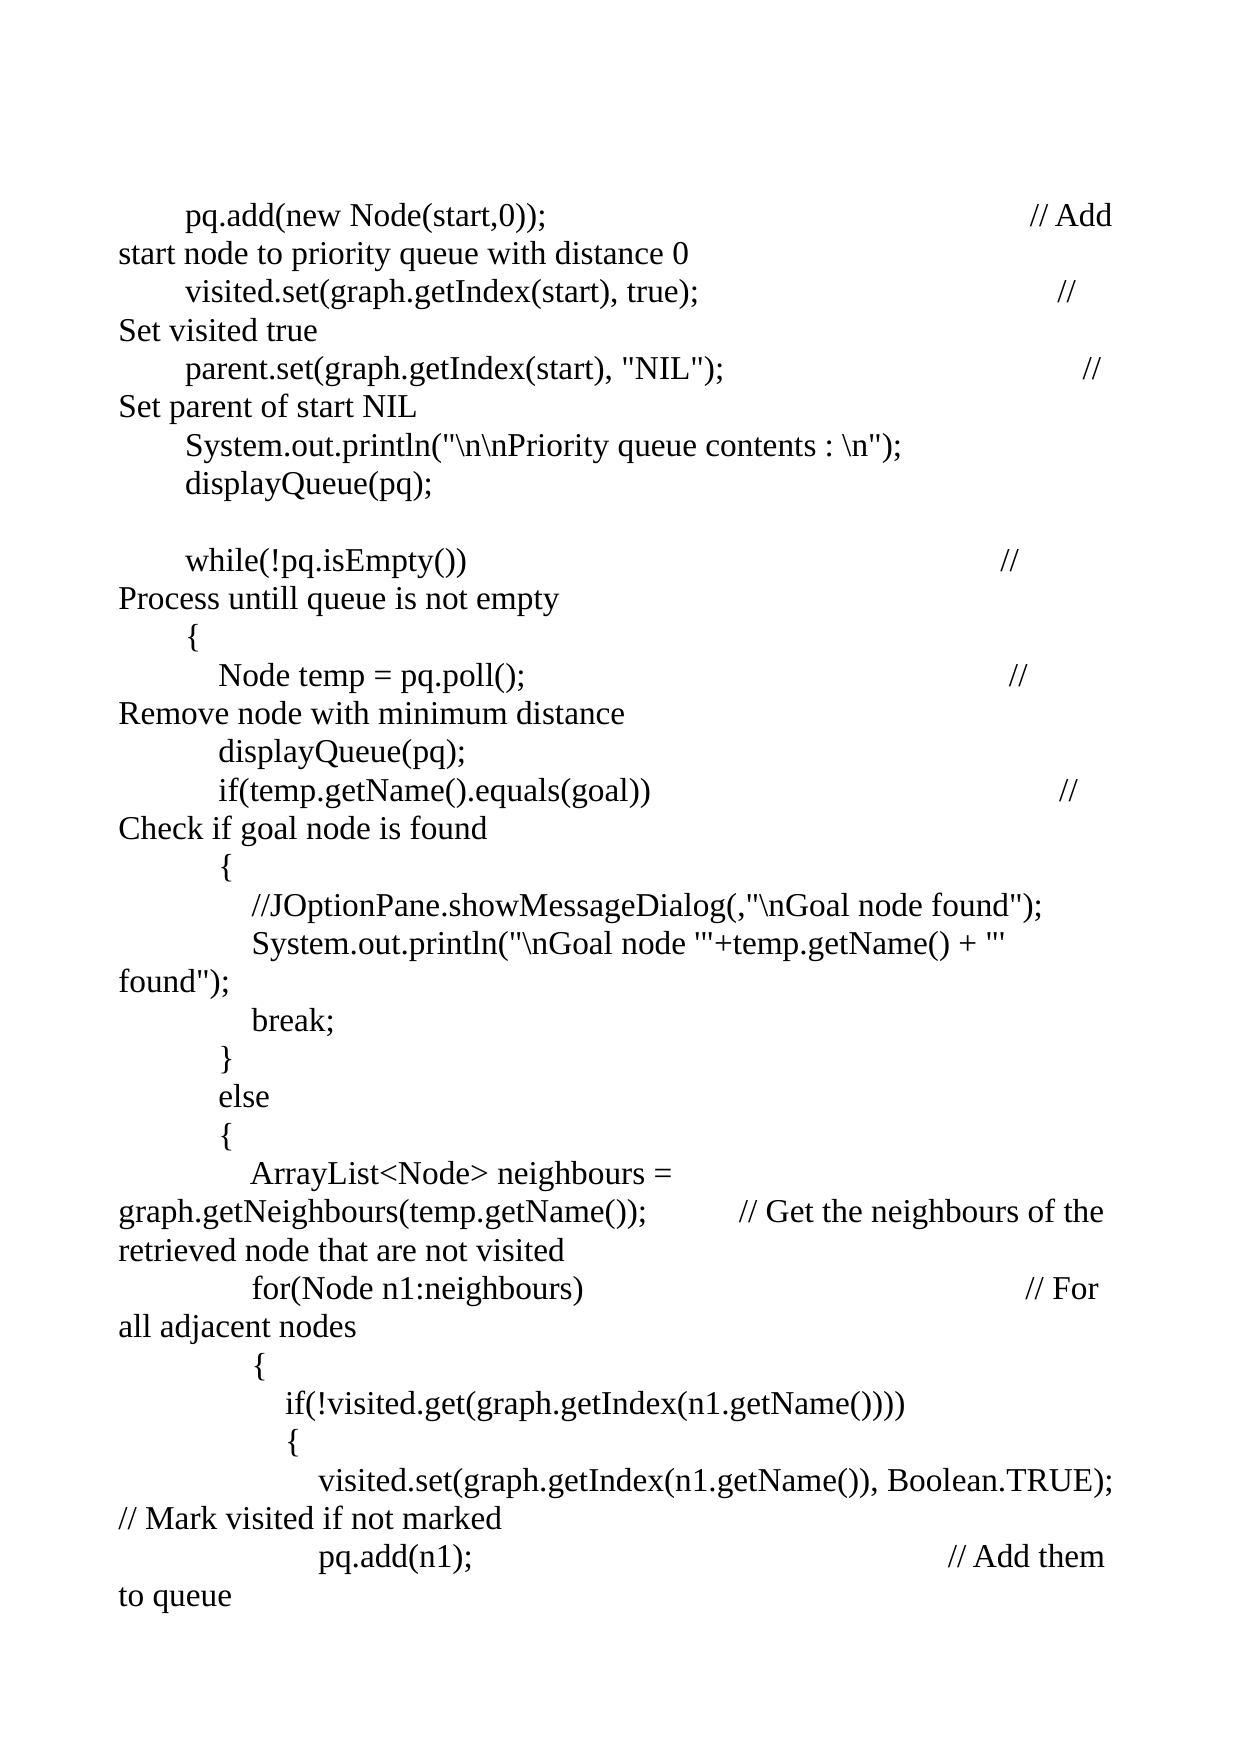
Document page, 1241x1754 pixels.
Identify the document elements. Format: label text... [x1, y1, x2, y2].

text else [118, 1076, 1122, 1115]
text if(temp.getName().equals(goal)) // Check if goal node is found [118, 770, 1122, 846]
text System.out.println("\n\nPriority queue contents : \n"); [118, 425, 1122, 463]
text for(Node n1:neighbours) // For all adjacent nodes [118, 1268, 1122, 1345]
text //JOptionPane.showMessageDialog(,"\nGoal node found"); [118, 885, 1122, 923]
text { [118, 1345, 1122, 1383]
text ArrayList<Node> neighbours = graph.getNeighbours(temp.getName()); // Get the neighbours of the retrieved node that are not visited [118, 1153, 1122, 1268]
text } [118, 1038, 1122, 1076]
text Node temp = pq.poll(); // Remove node with minimum distance [118, 655, 1122, 731]
text { [118, 846, 1122, 885]
text displayQueue(pq); [118, 463, 1122, 501]
text visited.set(graph.getIndex(n1.getName()), Boolean.TRUE); // Mark visited if not marked [118, 1460, 1122, 1536]
text pq.add(new Node(start,0)); // Add start node to priority queue with distance 0 [118, 195, 1122, 271]
text break; [118, 1000, 1122, 1038]
text visited.set(graph.getIndex(start), true); // Set visited true [118, 271, 1122, 348]
text if(!visited.get(graph.getIndex(n1.getName()))) [118, 1383, 1122, 1421]
text while(!pq.isEmpty()) // Process untill queue is not empty [118, 540, 1122, 616]
text parent.set(graph.getIndex(start), "NIL"); // Set parent of start NIL [118, 348, 1122, 425]
text { [118, 1421, 1122, 1460]
text { [118, 616, 1122, 655]
text { [118, 1115, 1122, 1153]
text pq.add(n1); // Add them to queue [118, 1536, 1122, 1613]
text displayQueue(pq); [118, 731, 1122, 770]
text System.out.println("\nGoal node '"+temp.getName() + "' found"); [118, 923, 1122, 1000]
